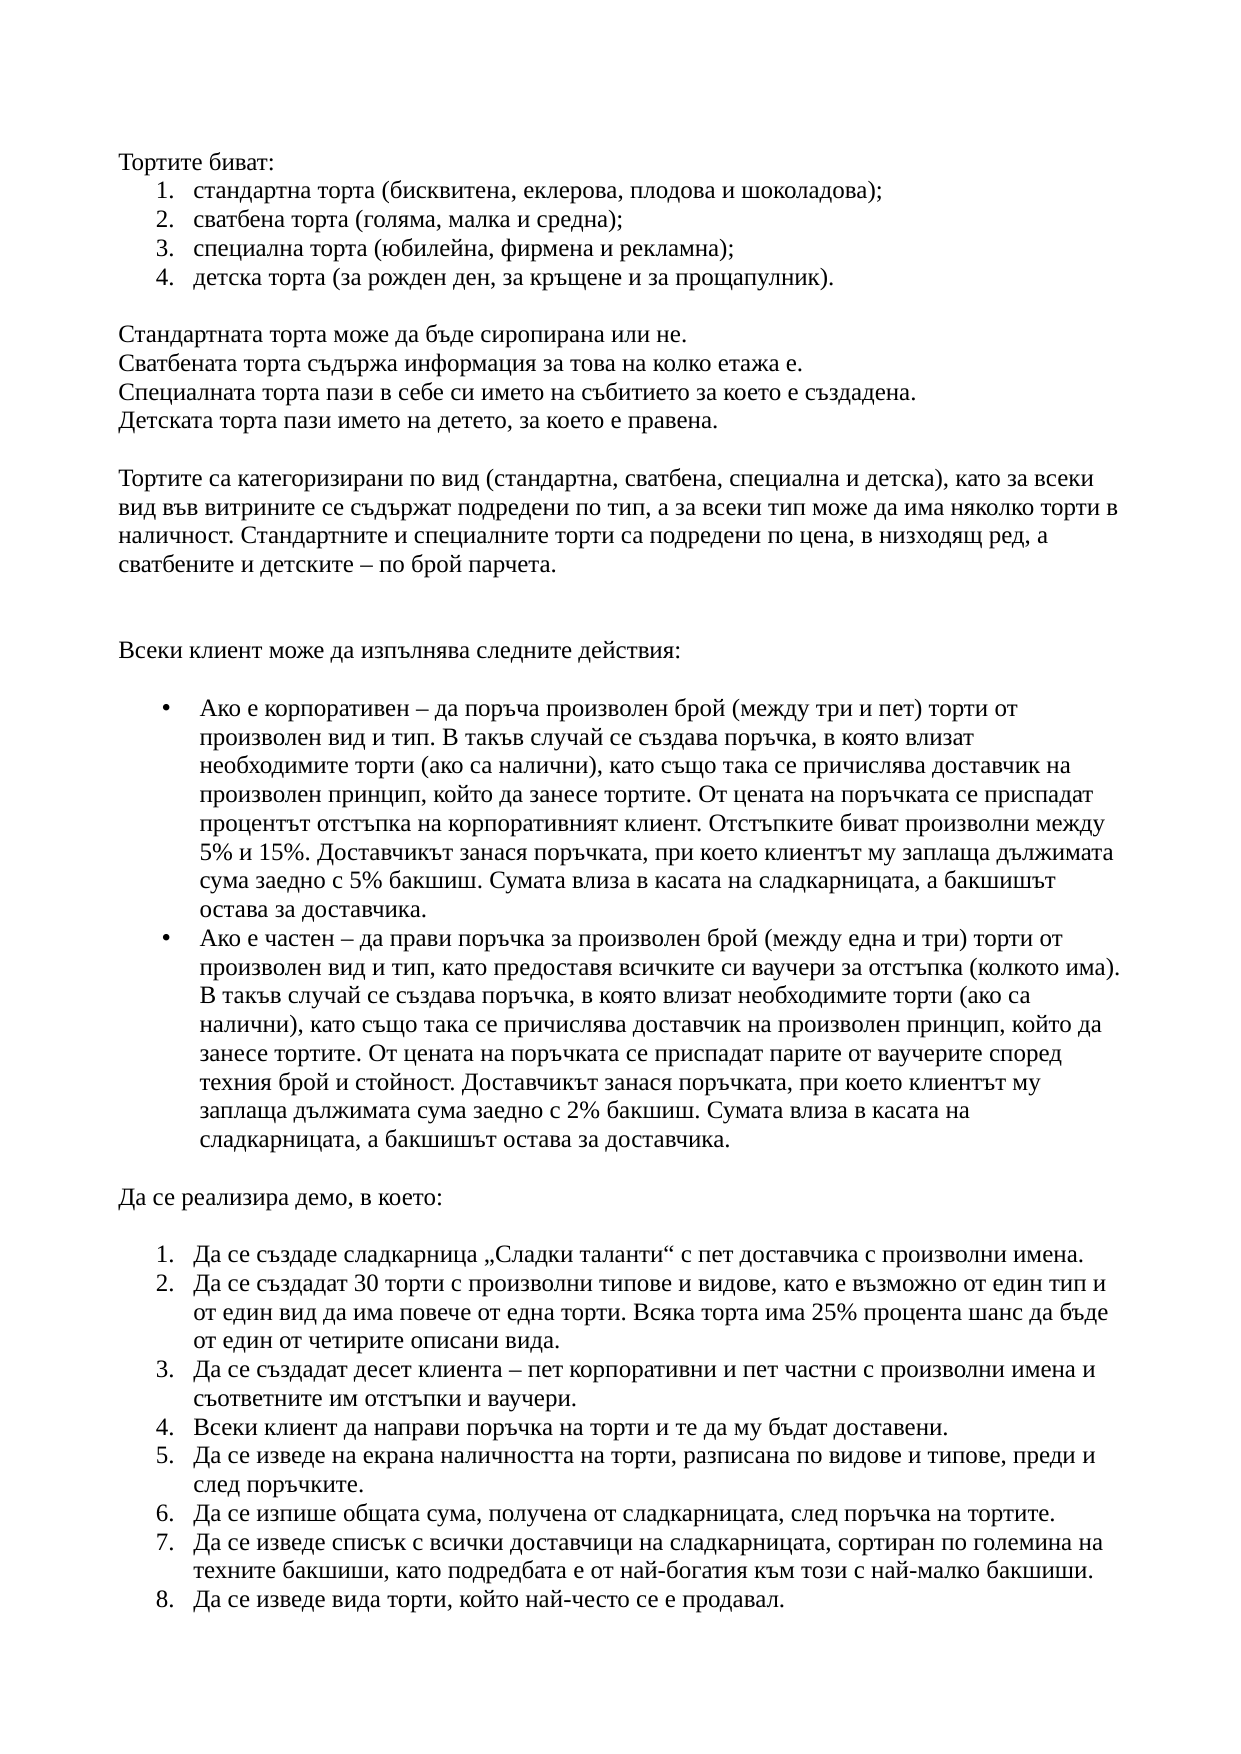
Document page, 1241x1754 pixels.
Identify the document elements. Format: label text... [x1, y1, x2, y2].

list Да се изведе на екрана наличността на торти, разписана по видове и типове, преди и след поръчките. [156, 1441, 1122, 1498]
text Тортите са категоризирани по вид (стандартна, сватбена, специална и детска), като за всеки вид във витрините се съдържат подредени по тип, а за всеки тип може да има няколко торти в наличност. Стандартните и специалните торти са подредени по цена, в низходящ ред, а сватбените и детските – по брой парчета. [118, 463, 1122, 578]
text Сватбената торта съдържа информация за това на колко етажа е. [118, 348, 1122, 377]
text Детската торта пази името на детето, за което е правена. [118, 406, 1122, 434]
text Специалната торта пази в себе си името на събитието за което е създадена. [118, 377, 1122, 406]
list Да се изведе вида торти, който най-често се е продавал. [156, 1584, 1122, 1613]
list Ако е корпоративен – да поръча произволен брой (между три и пет) торти от произволен вид и тип. В такъв случай се създава поръчка, в която влизат необходимите торти (ако са налични), като също така се причислява доставчик на произволен принцип, който да занесе тортите. От цената на поръчката се приспадат процентът отстъпка на корпоративният клиент. Отстъпките биват произволни между 5% и 15%. Доставчикът занася поръчката, при което клиентът му заплаща дължимата сума заедно с 5% бакшиш. Сумата влиза в касата на сладкарницата, а бакшишът остава за доставчика. [162, 693, 1122, 923]
text Да се реализира демо, в което: [118, 1182, 1122, 1211]
list Всеки клиент да направи поръчка на торти и те да му бъдат доставени. [156, 1412, 1122, 1441]
list специална торта (юбилейна, фирмена и рекламна); [156, 233, 1122, 262]
text Тортите биват: [118, 147, 1122, 176]
list сватбена торта (голяма, малка и средна); [156, 204, 1122, 233]
list Да се изпише общата сума, получена от сладкарницата, след поръчка на тортите. [156, 1498, 1122, 1527]
text Всеки клиент може да изпълнява следните действия: [118, 636, 1122, 664]
text Стандартната торта може да бъде сиропирана или не. [118, 319, 1122, 348]
list Да се създадат десет клиента – пет корпоративни и пет частни с произволни имена и съответните им отстъпки и ваучери. [156, 1354, 1122, 1412]
list стандартна торта (бисквитена, еклерова, плодова и шоколадова); [156, 176, 1122, 204]
list Да се изведе списък с всички доставчици на сладкарницата, сортиран по големина на техните бакшиши, като подредбата е от най-богатия към този с най-малко бакшиши. [156, 1527, 1122, 1584]
list Да се създаде сладкарница „Сладки таланти“ с пет доставчика с произволни имена. [156, 1239, 1122, 1268]
list детска торта (за рожден ден, за кръщене и за прощапулник). [156, 262, 1122, 291]
list Ако е частен – да прави поръчка за произволен брой (между една и три) торти от произволен вид и тип, като предоставя всичките си ваучери за отстъпка (колкото има). В такъв случай се създава поръчка, в която влизат необходимите торти (ако са налични), като също така се причислява доставчик на произволен принцип, който да занесе тортите. От цената на поръчката се приспадат парите от ваучерите според техния брой и стойност. Доставчикът занася поръчката, при което клиентът му заплаща дължимата сума заедно с 2% бакшиш. Сумата влиза в касата на сладкарницата, а бакшишът остава за доставчика. [162, 923, 1122, 1153]
list Да се създадат 30 торти с произволни типове и видове, като е възможно от един тип и от един вид да има повече от една торти. Всяка торта има 25% процента шанс да бъде от един от четирите описани вида. [156, 1268, 1122, 1354]
